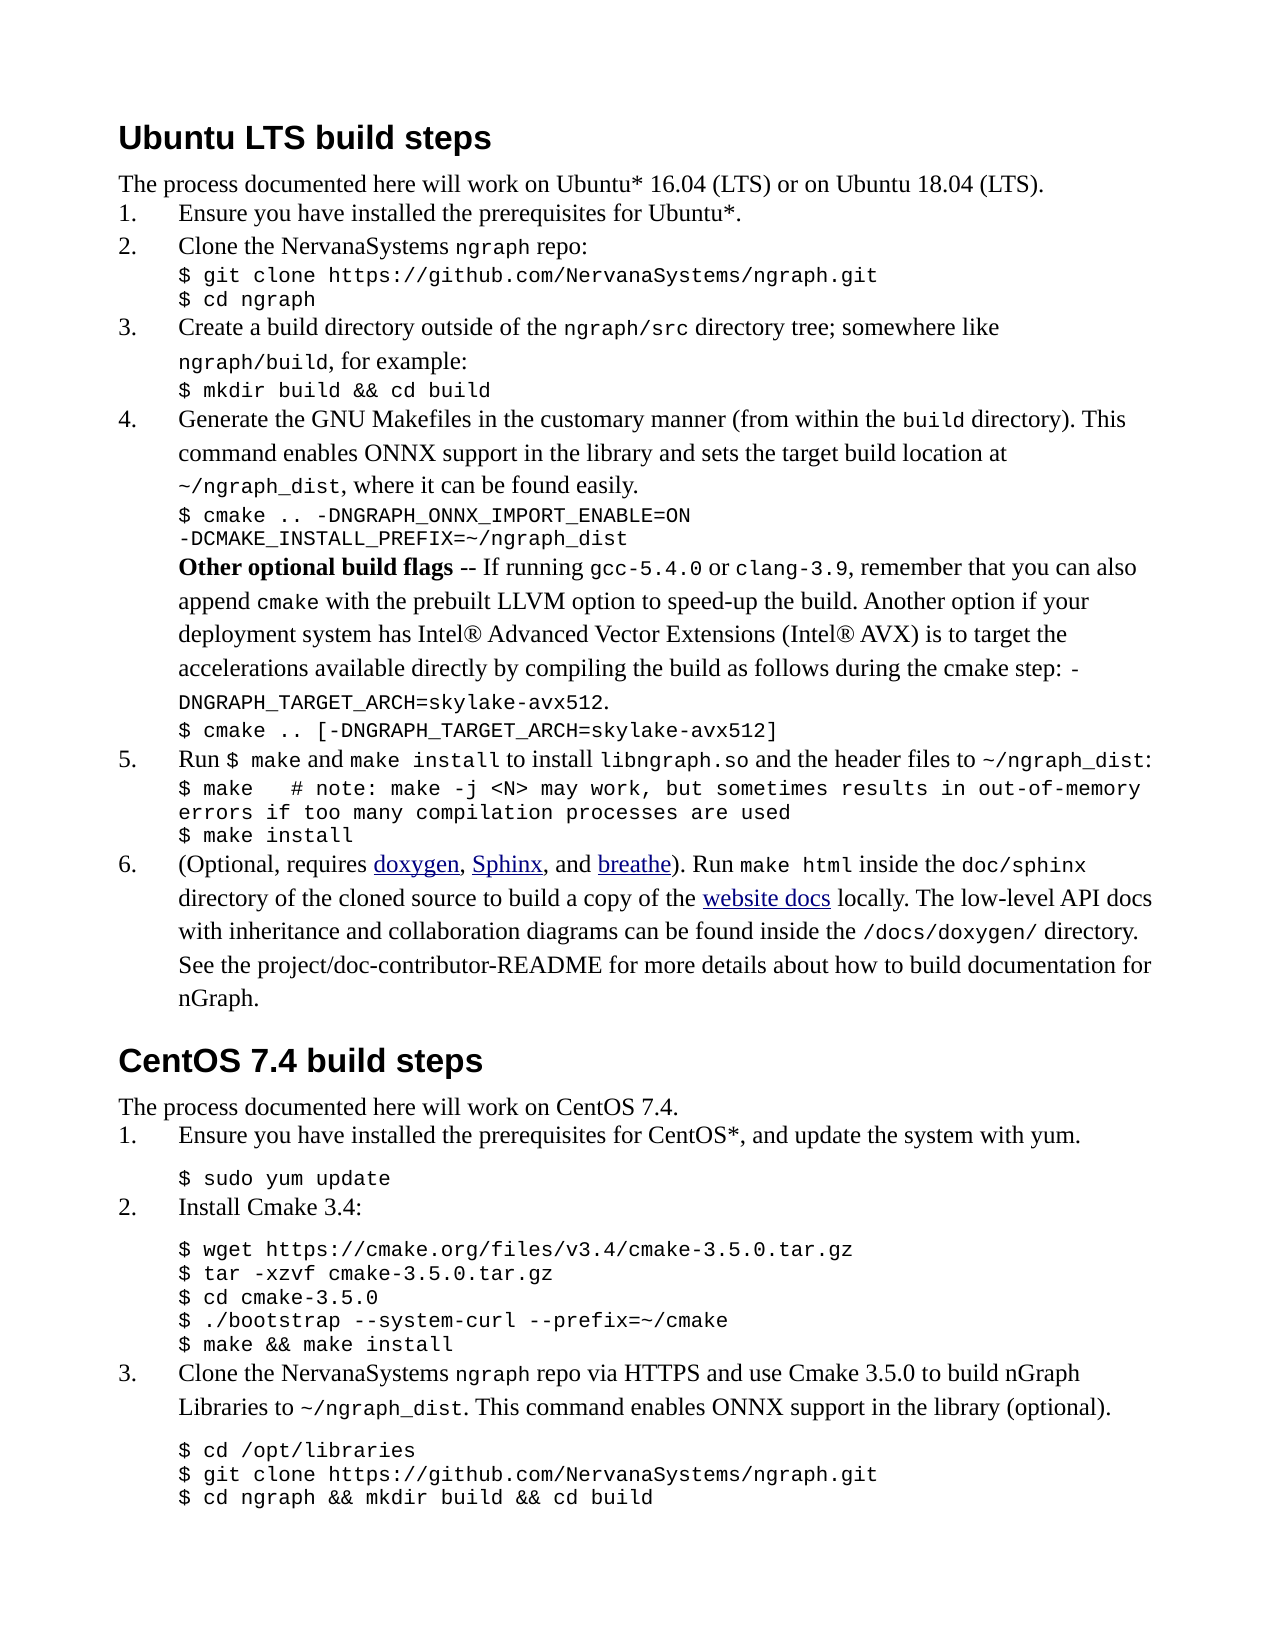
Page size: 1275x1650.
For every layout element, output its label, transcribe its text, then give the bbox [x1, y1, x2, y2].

list $ make && make install [118, 1334, 1157, 1358]
list $ cd ngraph && mkdir build && cd build [118, 1487, 1157, 1511]
list (Optional, requires doxygen, Sphinx, and breathe). Run make html inside the doc/sphinx directory of the cloned source to build a copy of the website docs locally. The low-level API docs with inheritance and collaboration diagrams can be found inside the /docs/doxygen/ directory. See the project/doc-contributor-README for more details about how to build documentation for nGraph. [118, 849, 1157, 1011]
text The process documented here will work on Ubuntu* 16.04 (LTS) or on Ubuntu 18.04 (LTS). [118, 169, 1157, 198]
list $ make # note: make -j <N> may work, but sometimes results in out-of-memory errors if too many compilation processes are used [118, 778, 1157, 825]
list Run $ make and make install to install libngraph.so and the header files to ~/ngraph_dist: [118, 744, 1157, 774]
list Other optional build flags -- If running gcc-5.4.0 or clang-3.9, remember that you can also append cmake with the prebuilt LLVM option to speed-up the build. Another option if your deployment system has Intel® Advanced Vector Extensions (Intel® AVX) is to target the accelerations available directly by compiling the build as follows during the cmake step: -DNGRAPH_TARGET_ARCH=skylake-avx512. [118, 552, 1157, 716]
list $ cd /opt/libraries [118, 1440, 1157, 1464]
list Clone the NervanaSystems ngraph repo: [118, 231, 1157, 261]
list $ cd ngraph [118, 289, 1157, 312]
list Ensure you have installed the prerequisites for Ubuntu*. [118, 198, 1157, 227]
text The process documented here will work on CentOS 7.4. [118, 1092, 1157, 1121]
list Create a build directory outside of the ngraph/src directory tree; somewhere like ngraph/build, for example: [118, 312, 1157, 376]
list $ git clone https://github.com/NervanaSystems/ngraph.git [118, 265, 1157, 289]
list Generate the GNU Makefiles in the customary manner (from within the build directory). This command enables ONNX support in the library and sets the target build location at ~/ngraph_dist, where it can be found easily. [118, 404, 1157, 500]
list Install Cmake 3.4: [118, 1192, 1157, 1221]
list $ ./bootstrap --system-curl --prefix=~/cmake [118, 1310, 1157, 1334]
list Ensure you have installed the prerequisites for CentOS*, and update the system with yum. [118, 1121, 1157, 1149]
subtitle Ubuntu LTS build steps [118, 118, 1157, 157]
list $ tar -xzvf cmake-3.5.0.tar.gz [118, 1263, 1157, 1287]
list $ cmake .. -DNGRAPH_ONNX_IMPORT_ENABLE=ON -DCMAKE_INSTALL_PREFIX=~/ngraph_dist [118, 504, 1157, 552]
list $ mkdir build && cd build [118, 380, 1157, 404]
list $ sudo yum update [118, 1168, 1157, 1192]
list $ cd cmake-3.5.0 [118, 1287, 1157, 1310]
list $ cmake .. [-DNGRAPH_TARGET_ARCH=skylake-avx512] [118, 720, 1157, 744]
list $ git clone https://github.com/NervanaSystems/ngraph.git [118, 1464, 1157, 1487]
list $ wget https://cmake.org/files/v3.4/cmake-3.5.0.tar.gz [118, 1239, 1157, 1263]
list Clone the NervanaSystems ngraph repo via HTTPS and use Cmake 3.5.0 to build nGraph Libraries to ~/ngraph_dist. This command enables ONNX support in the library (optional). [118, 1358, 1157, 1421]
subtitle CentOS 7.4 build steps [118, 1041, 1157, 1079]
list $ make install [118, 825, 1157, 849]
